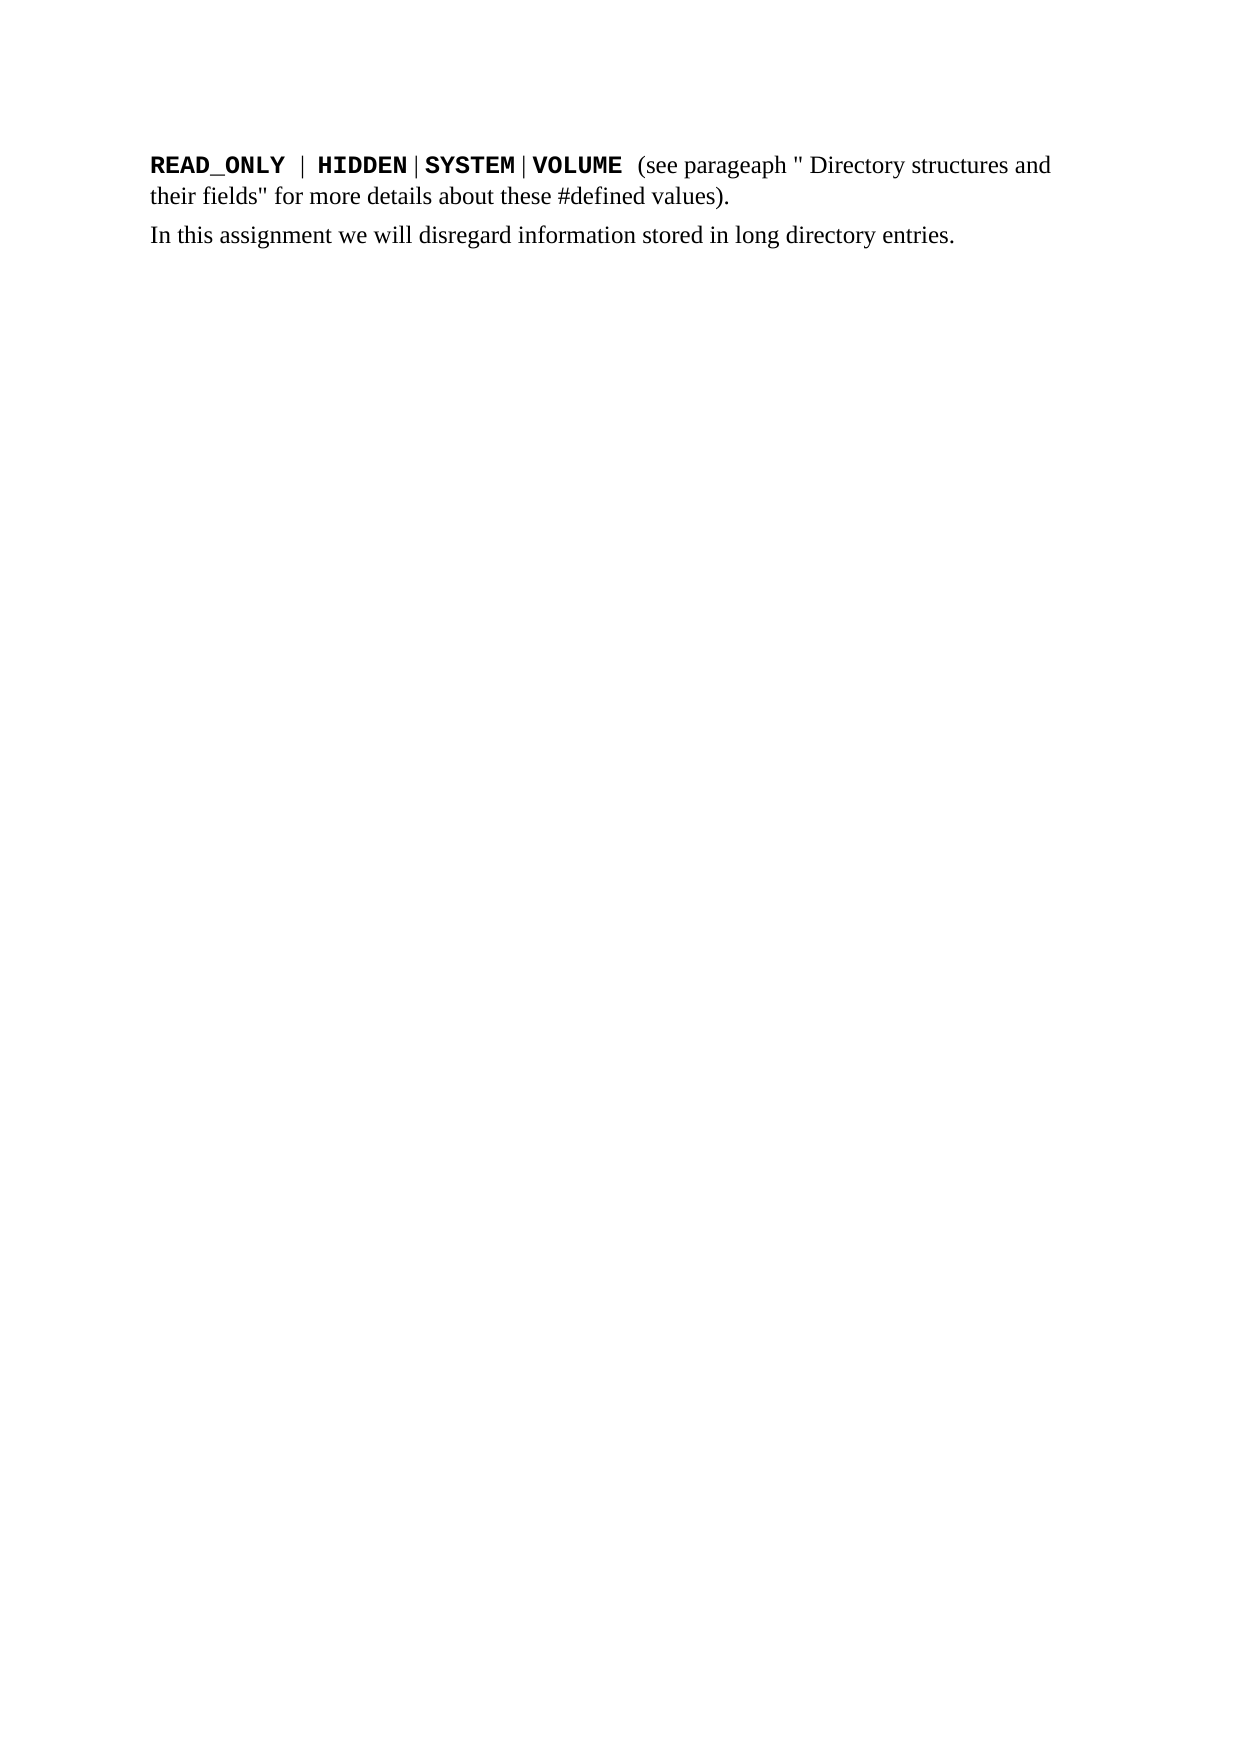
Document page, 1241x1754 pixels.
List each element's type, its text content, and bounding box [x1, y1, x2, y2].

text In this assignment we will disregard information stored in long directory entries. [150, 220, 1090, 249]
text READ_ONLY | HIDDEN | SYSTEM | VOLUME (see parageaph " Directory structures and their fields" for more details about these #defined values). [150, 150, 1090, 209]
